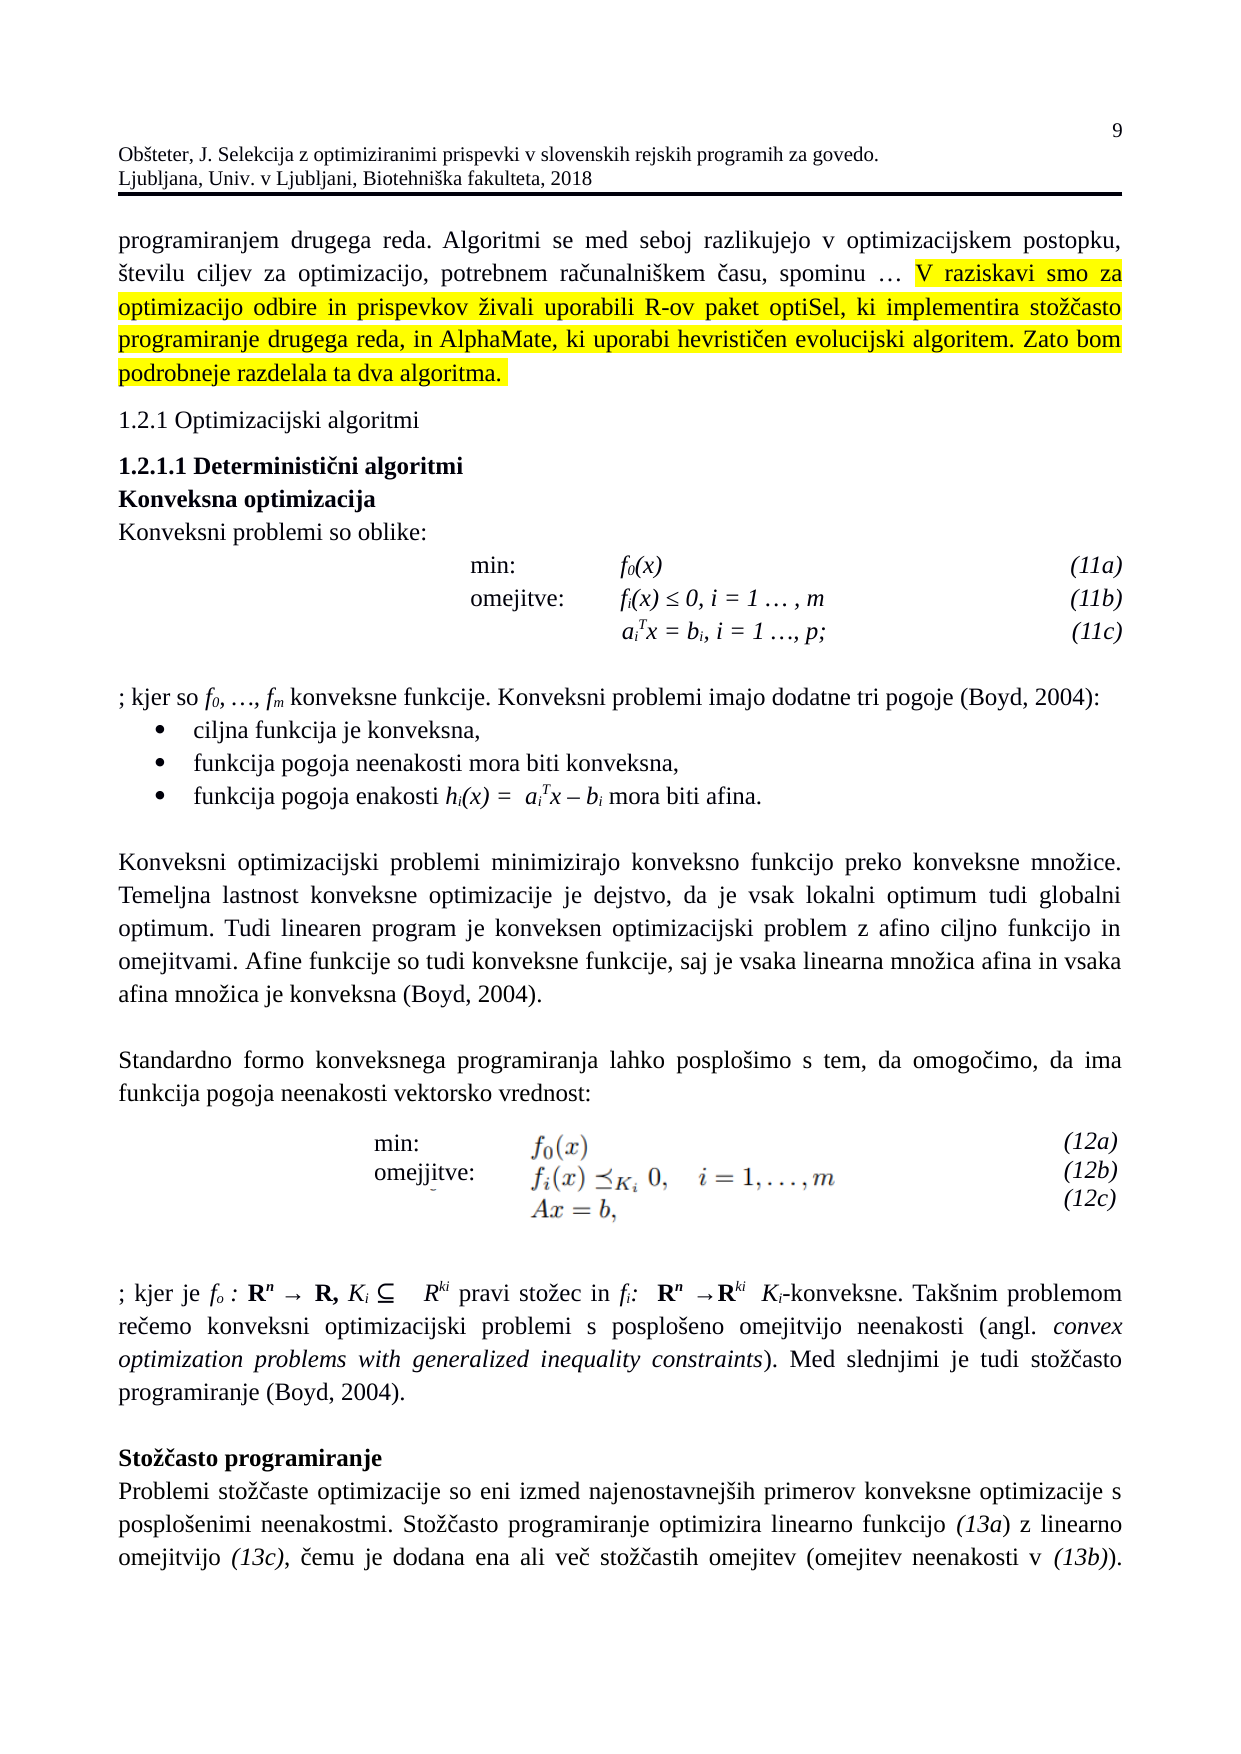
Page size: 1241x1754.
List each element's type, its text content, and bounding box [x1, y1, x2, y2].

picture [388, 1115, 852, 1237]
text aiTx = bi, i = 1 …, p; (11c) [118, 616, 1122, 644]
text 1.2.1.1 Deterministični algoritmi [118, 451, 1122, 479]
text Konveksni problemi so oblike: [118, 517, 1122, 546]
text Konveksna optimizacija [118, 484, 1122, 512]
text programiranjem drugega reda. Algoritmi se med seboj razlikujejo v optimizacijskem postopku, številu ciljev za optimizacijo, potrebnem računalniškem času, spominu … V raziskavi smo za optimizacijo odbire in prispevkov živali uporabili R-ov paket optiSel, ki implementira stožčasto programiranje drugega reda, in AlphaMate, ki uporabi hevrističen evolucijski algoritem. Zato bom podrobneje razdelala ta dva algoritma. [118, 226, 1122, 386]
text Konveksni optimizacijski problemi minimizirajo konveksno funkcijo preko konveksne množice. Temeljna lastnost konveksne optimizacije je dejstvo, da je vsak lokalni optimum tudi globalni optimum. Tudi linearen program je konveksen optimizacijski problem z afino ciljno funkcijo in omejitvami. Afine funkcije so tudi konveksne funkcije, saj je vsaka linearna množica afina in vsaka afina množica je konveksna (Boyd, 2004). [118, 847, 1122, 1008]
text omejitve: fi(x) ≤ 0, i = 1 … , m (11b) [118, 583, 1122, 612]
text min: f0(x) (11a) [118, 550, 1122, 578]
list funkcija pogoja enakosti hi(x) = aiTx – bi mora biti afina. [156, 781, 1122, 810]
text ; kjer so f0, …, fm konveksne funkcije. Konveksni problemi imajo dodatne tri pogoje (Boyd, 2004): [118, 682, 1122, 711]
text Stožčasto programiranje [118, 1443, 1122, 1472]
list funkcija pogoja neenakosti mora biti konveksna, [156, 748, 1122, 777]
text Problemi stožčaste optimizacije so eni izmed najenostavnejših primerov konveksne optimizacije s posplošenimi neenakostmi. Stožčasto programiranje optimizira linearno funkcijo (13a) z linearno omejitvijo (13c), čemu je dodana ena ali več stožčastih omejitev (omejitev neenakosti v (13b)). [118, 1476, 1122, 1571]
text ; kjer je fo : Rn → R, Ki ⊆ Rki pravi stožec in fi: Rn →Rki Ki-konveksne. Takšnim problemom rečemo konveksni optimizacijski problemi s posplošeno omejitvijo neenakosti (angl. convex optimization problems with generalized inequality constraints). Med slednjimi je tudi stožčasto programiranje (Boyd, 2004). [118, 1278, 1122, 1406]
subtitle 1.2.1 Optimizacijski algoritmi [118, 405, 1122, 434]
list ciljna funkcija je konveksna, [156, 715, 1122, 744]
text Standardno formo konveksnega programiranja lahko posplošimo s tem, da omogočimo, da ima funkcija pogoja neenakosti vektorsko vrednost: [118, 1045, 1122, 1107]
